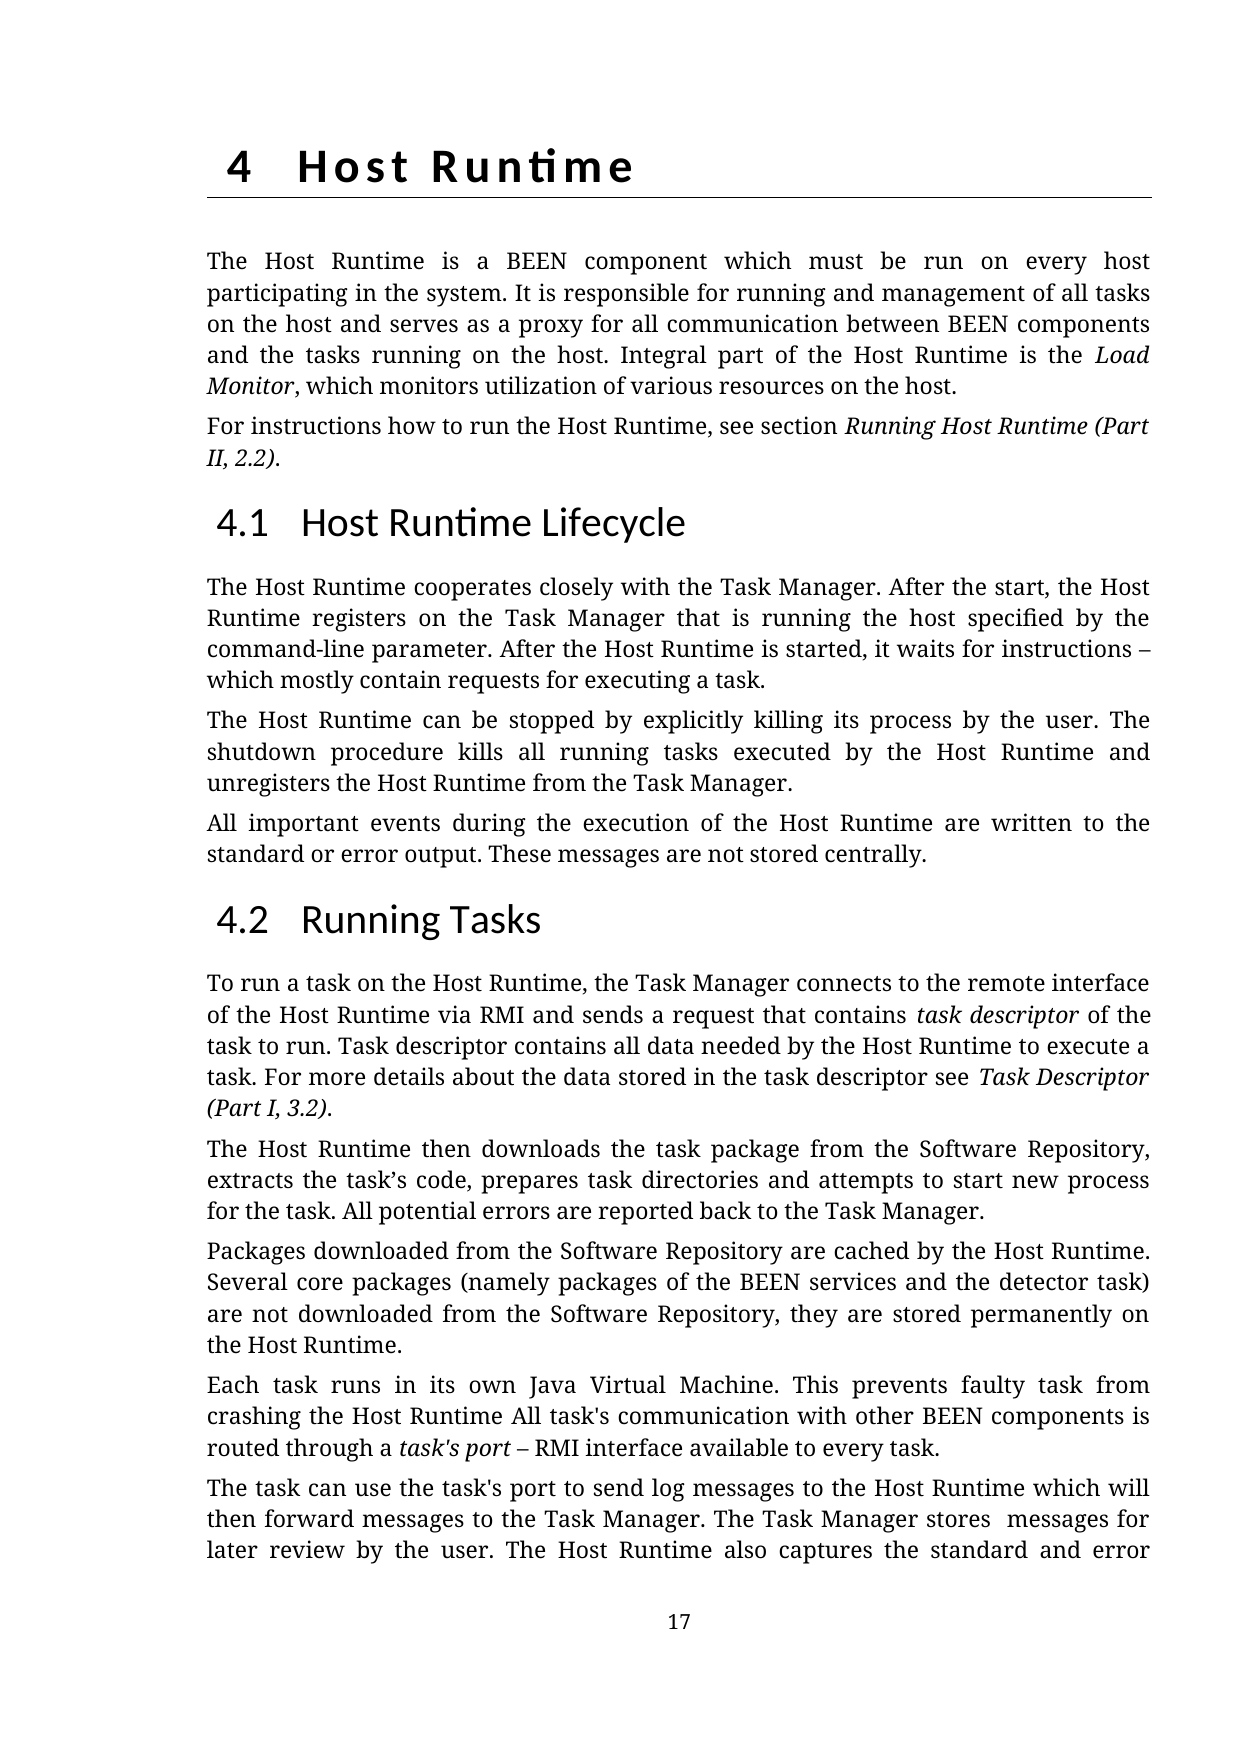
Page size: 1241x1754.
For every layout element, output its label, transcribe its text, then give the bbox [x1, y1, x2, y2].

text The Host Runtime is a BEEN component which must be run on every host participating in the system. It is responsible for running and management of all tasks on the host and serves as a proxy for all communication between BEEN components and the tasks running on the host. Integral part of the Host Runtime is the Load Monitor, which monitors utilization of various resources on the host. [207, 245, 1152, 401]
text The Host Runtime then downloads the task package from the Software Repository, extracts the task’s code, prepares task directories and attempts to start new process for the task. All potential errors are reported back to the Task Manager. [207, 1132, 1152, 1226]
text The Host Runtime cooperates closely with the Task Manager. After the start, the Host Runtime registers on the Task Manager that is running the host specified by the command-line parameter. After the Host Runtime is started, it waits for instructions – which mostly contain requests for executing a task. [207, 571, 1152, 696]
text The Host Runtime can be stopped by explicitly killing its process by the user. The shutdown procedure kills all running tasks executed by the Host Runtime and unregisters the Host Runtime from the Task Manager. [207, 704, 1152, 798]
text To run a task on the Host Runtime, the Task Manager connects to the remote interface of the Host Runtime via RMI and sends a request that contains task descriptor of the task to run. Task descriptor contains all data needed by the Host Runtime to execute a task. For more details about the data stored in the task descriptor see Task Descriptor (Part I, 3.2). [207, 967, 1152, 1124]
subtitle Host Runtime Lifecycle [207, 505, 1152, 547]
subtitle Running Tasks [207, 902, 1152, 944]
text Each task runs in its own Java Virtual Machine. This prevents faulty task from crashing the Host Runtime All task's communication with other BEEN components is routed through a task's port – RMI interface available to every task. [207, 1369, 1152, 1463]
text For instructions how to run the Host Runtime, see section Running Host Runtime (Part II, 2.2). [207, 410, 1152, 473]
text The task can use the task's port to send log messages to the Host Runtime which will then forward messages to the Task Manager. The Task Manager stores messages for later review by the user. The Host Runtime also captures the standard and error [207, 1472, 1152, 1565]
subtitle Host Runtime [207, 143, 1152, 197]
text All important events during the execution of the Host Runtime are written to the standard or error output. These messages are not stored centrally. [207, 807, 1152, 869]
text Packages downloaded from the Software Repository are cached by the Host Runtime. Several core packages (namely packages of the BEEN services and the detector task) are not downloaded from the Software Repository, they are stored permanently on the Host Runtime. [207, 1235, 1152, 1360]
